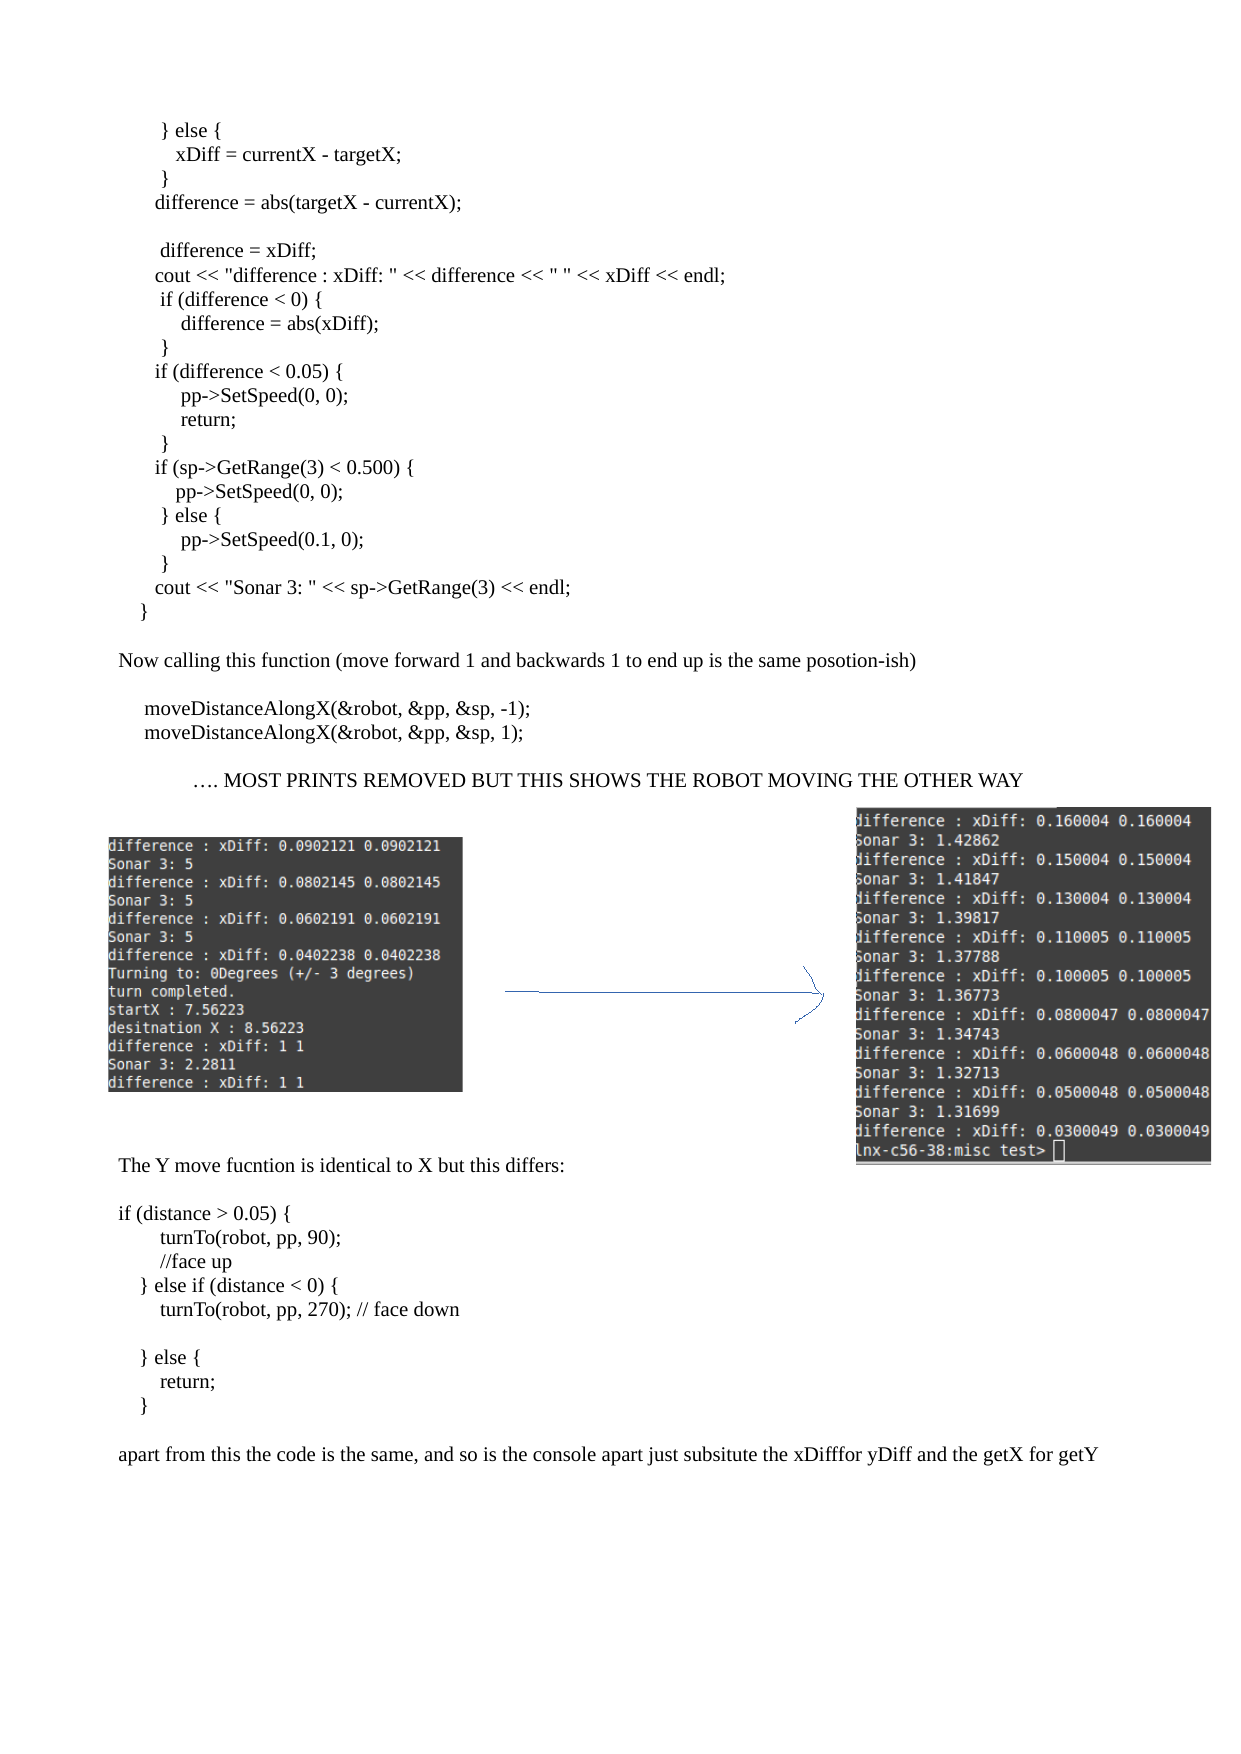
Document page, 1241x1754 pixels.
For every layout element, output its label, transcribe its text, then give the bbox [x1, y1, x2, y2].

text } [118, 551, 1122, 575]
text } else if (distance < 0) { [118, 1273, 1122, 1297]
text pp->SetSpeed(0.1, 0); [118, 527, 1122, 551]
text turnTo(robot, pp, 90); [118, 1225, 1122, 1249]
text xDiff = currentX - targetX; [118, 142, 1122, 166]
text //face up [118, 1249, 1122, 1273]
text if (difference < 0.05) { [118, 359, 1122, 383]
text } [118, 166, 1122, 190]
text if (difference < 0) { [118, 287, 1122, 311]
text …. MOST PRINTS REMOVED BUT THIS SHOWS THE ROBOT MOVING THE OTHER WAY [118, 768, 1122, 792]
text cout << "difference : xDiff: " << difference << " " << xDiff << endl; [118, 262, 1122, 287]
text pp->SetSpeed(0, 0); [118, 383, 1122, 407]
text apart from this the code is the same, and so is the console apart just subsitute the xDifffor yDiff and the getX for getY [118, 1442, 1122, 1466]
text return; [118, 1369, 1122, 1393]
text } [118, 431, 1122, 455]
text if (distance > 0.05) { [118, 1201, 1122, 1225]
text turnTo(robot, pp, 270); // face down [118, 1297, 1122, 1321]
text moveDistanceAlongX(&robot, &pp, &sp, 1); [118, 720, 1122, 744]
picture [856, 807, 1212, 1165]
text } [118, 335, 1122, 359]
text } [118, 599, 1122, 623]
text difference = abs(targetX - currentX); [118, 190, 1122, 214]
text } else { [118, 118, 1122, 142]
text difference = xDiff; [118, 238, 1122, 262]
text The Y move fucntion is identical to X but this differs: [118, 1153, 1122, 1177]
text pp->SetSpeed(0, 0); [118, 479, 1122, 503]
text } else { [118, 503, 1122, 527]
text if (sp->GetRange(3) < 0.500) { [118, 455, 1122, 479]
picture [108, 837, 463, 1092]
text cout << "Sonar 3: " << sp->GetRange(3) << endl; [118, 575, 1122, 599]
text } else { [118, 1345, 1122, 1369]
text Now calling this function (move forward 1 and backwards 1 to end up is the same posotion-ish) [118, 647, 1122, 672]
text moveDistanceAlongX(&robot, &pp, &sp, -1); [118, 696, 1122, 720]
text difference = abs(xDiff); [118, 311, 1122, 335]
text return; [118, 407, 1122, 431]
text } [118, 1393, 1122, 1417]
